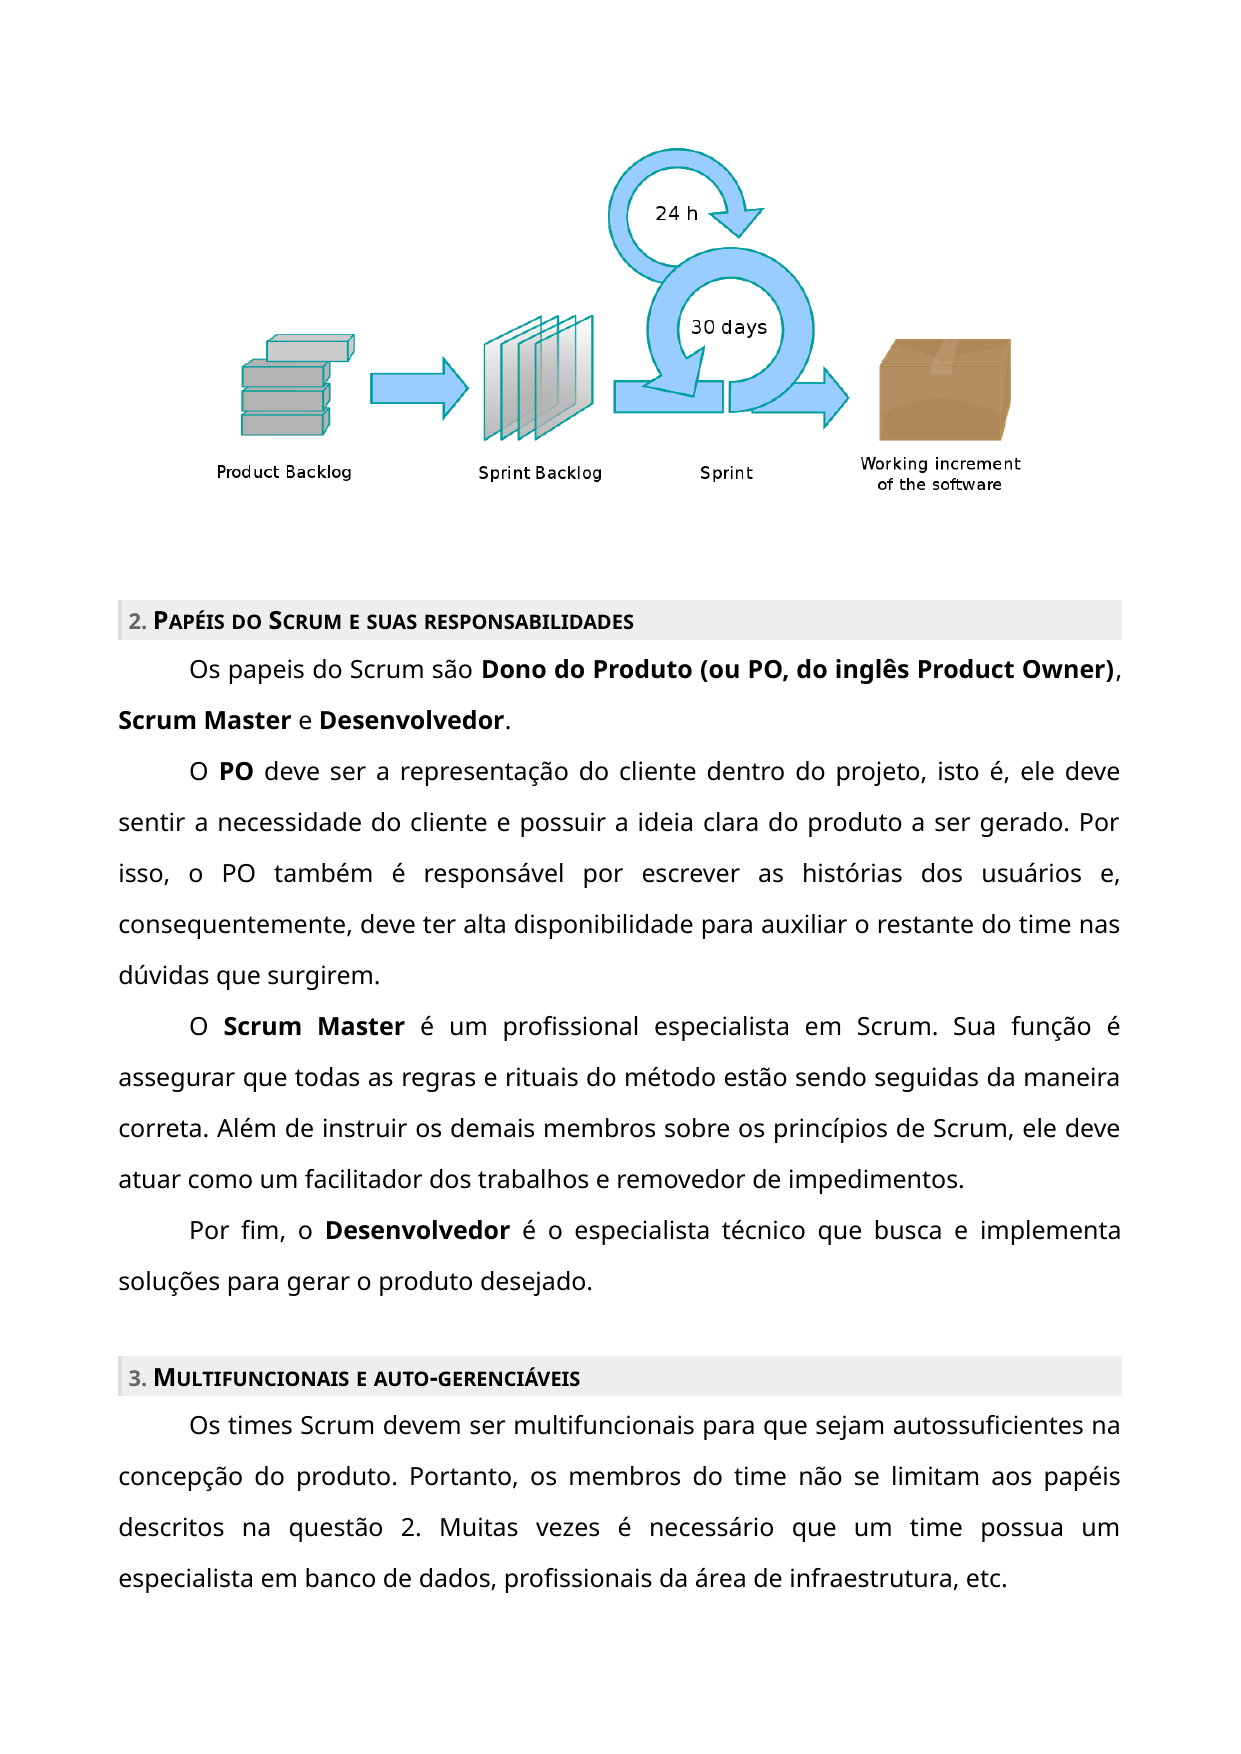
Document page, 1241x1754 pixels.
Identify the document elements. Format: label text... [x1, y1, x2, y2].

text O PO deve ser a representação do cliente dentro do projeto, isto é, ele deve sentir a necessidade do cliente e possuir a ideia clara do produto a ser gerado. Por isso, o PO também é responsável por escrever as histórias dos usuários e, consequentemente, deve ter alta disponibilidade para auxiliar o restante do time nas dúvidas que surgirem. [118, 753, 1122, 992]
text O Scrum Master é um profissional especialista em Scrum. Sua função é assegurar que todas as regras e rituais do método estão sendo seguidas da maneira correta. Além de instruir os demais membros sobre os princípios de Scrum, ele deve atuar como um facilitador dos trabalhos e removedor de impedimentos. [118, 1009, 1122, 1196]
text Os times Scrum devem ser multifuncionais para que sejam autossuficientes na concepção do produto. Portanto, os membros do time não se limitam aos papéis descritos na questão 2. Muitas vezes é necessário que um time possua um especialista em banco de dados, profissionais da área de infraestrutura, etc. [118, 1408, 1122, 1595]
text 3. Multifuncionais e auto-gerenciáveis [122, 1356, 1122, 1396]
text 2. Papéis do Scrum e suas responsabilidades [122, 600, 1122, 640]
picture [197, 118, 1044, 542]
text Os papeis do Scrum são Dono do Produto (ou PO, do inglês Product Owner), Scrum Master e Desenvolvedor. [118, 651, 1122, 737]
text Por fim, o Desenvolvedor é o especialista técnico que busca e implementa soluções para gerar o produto desejado. [118, 1213, 1122, 1298]
